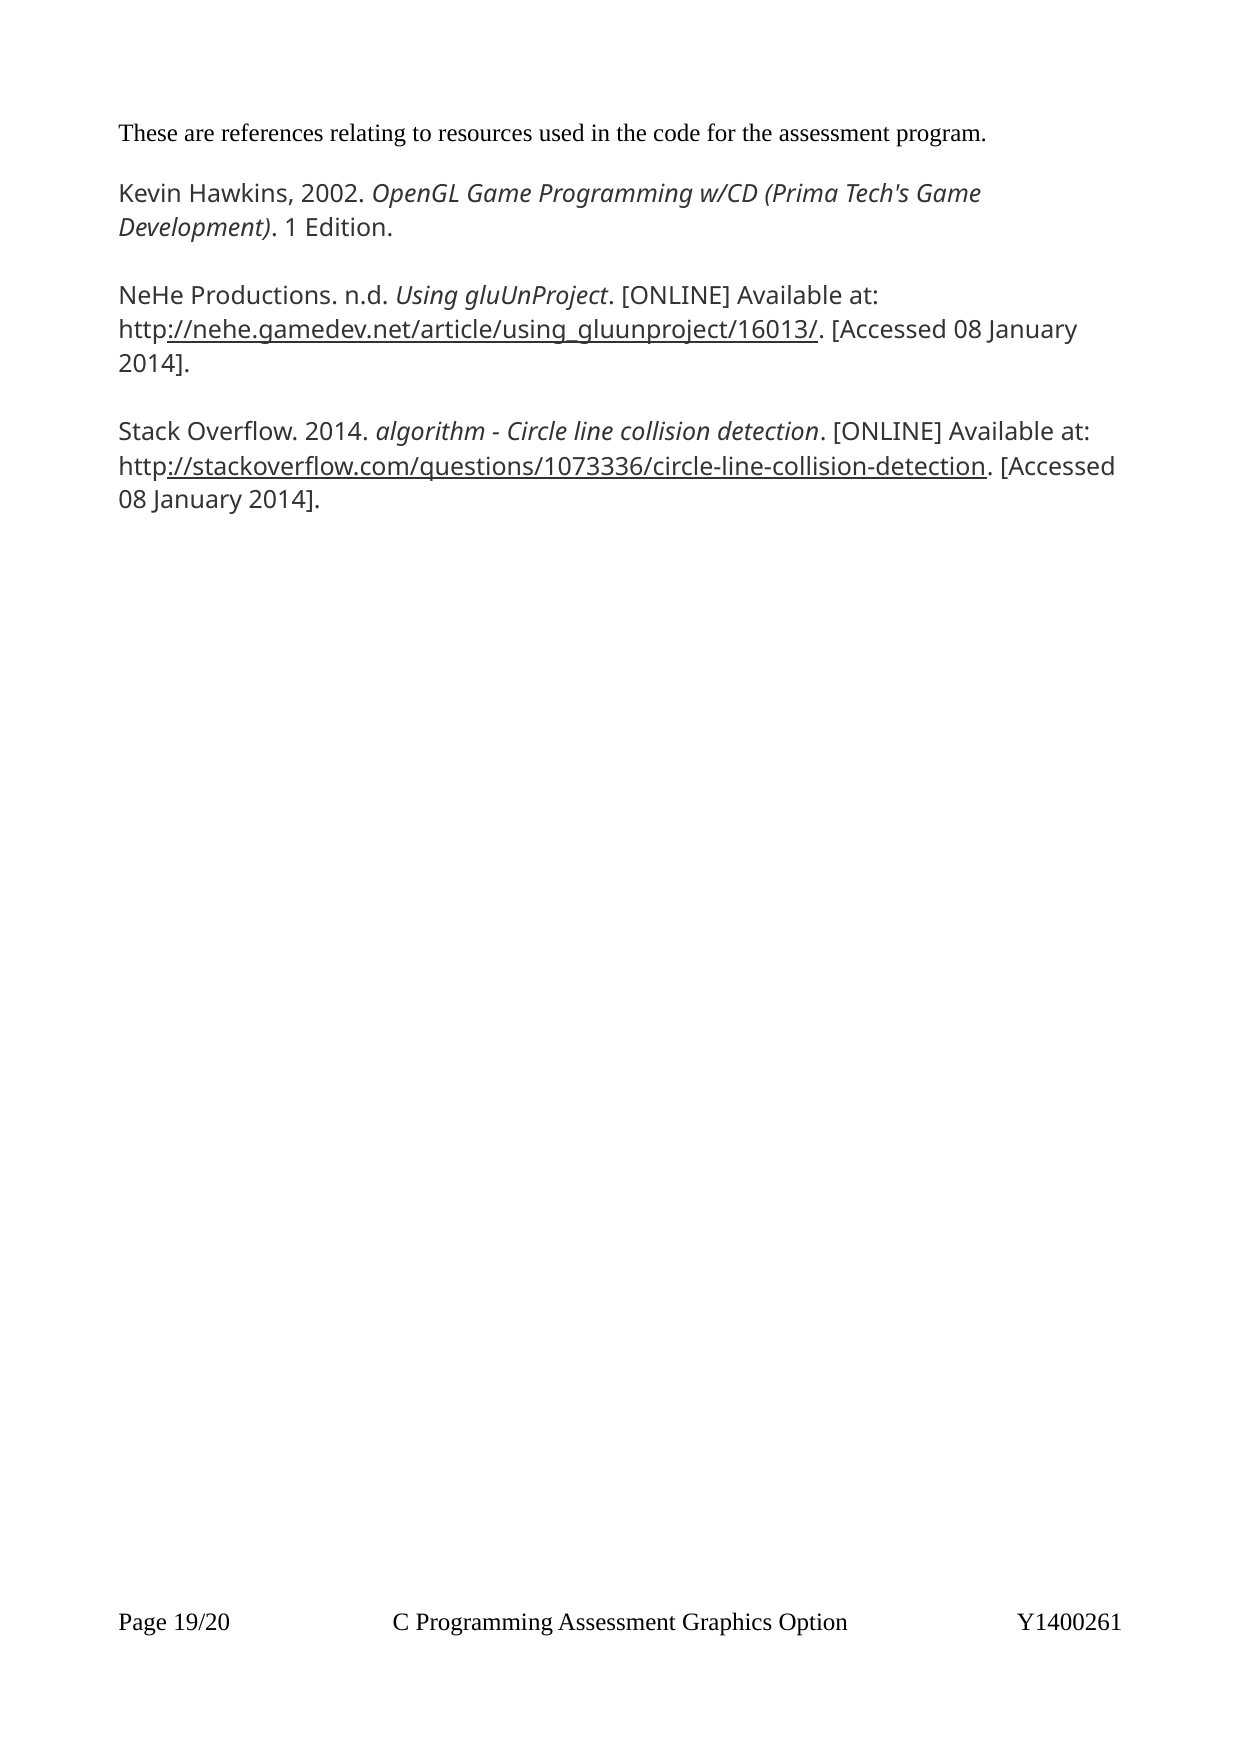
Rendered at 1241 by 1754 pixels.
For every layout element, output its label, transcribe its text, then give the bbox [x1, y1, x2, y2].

text Stack Overflow. 2014. algorithm - Circle line collision detection. [ONLINE] Available at: http://stackoverflow.com/questions/1073336/circle-line-collision-detection. [Accessed 08 January 2014]. [118, 414, 1122, 516]
text Kevin Hawkins, 2002. OpenGL Game Programming w/CD (Prima Tech's Game Development). 1 Edition. [118, 176, 1122, 244]
text These are references relating to resources used in the code for the assessment program. [118, 118, 1122, 147]
text NeHe Productions. n.d. Using gluUnProject. [ONLINE] Available at: http://nehe.gamedev.net/article/using_gluunproject/16013/. [Accessed 08 January 2014]. [118, 278, 1122, 380]
